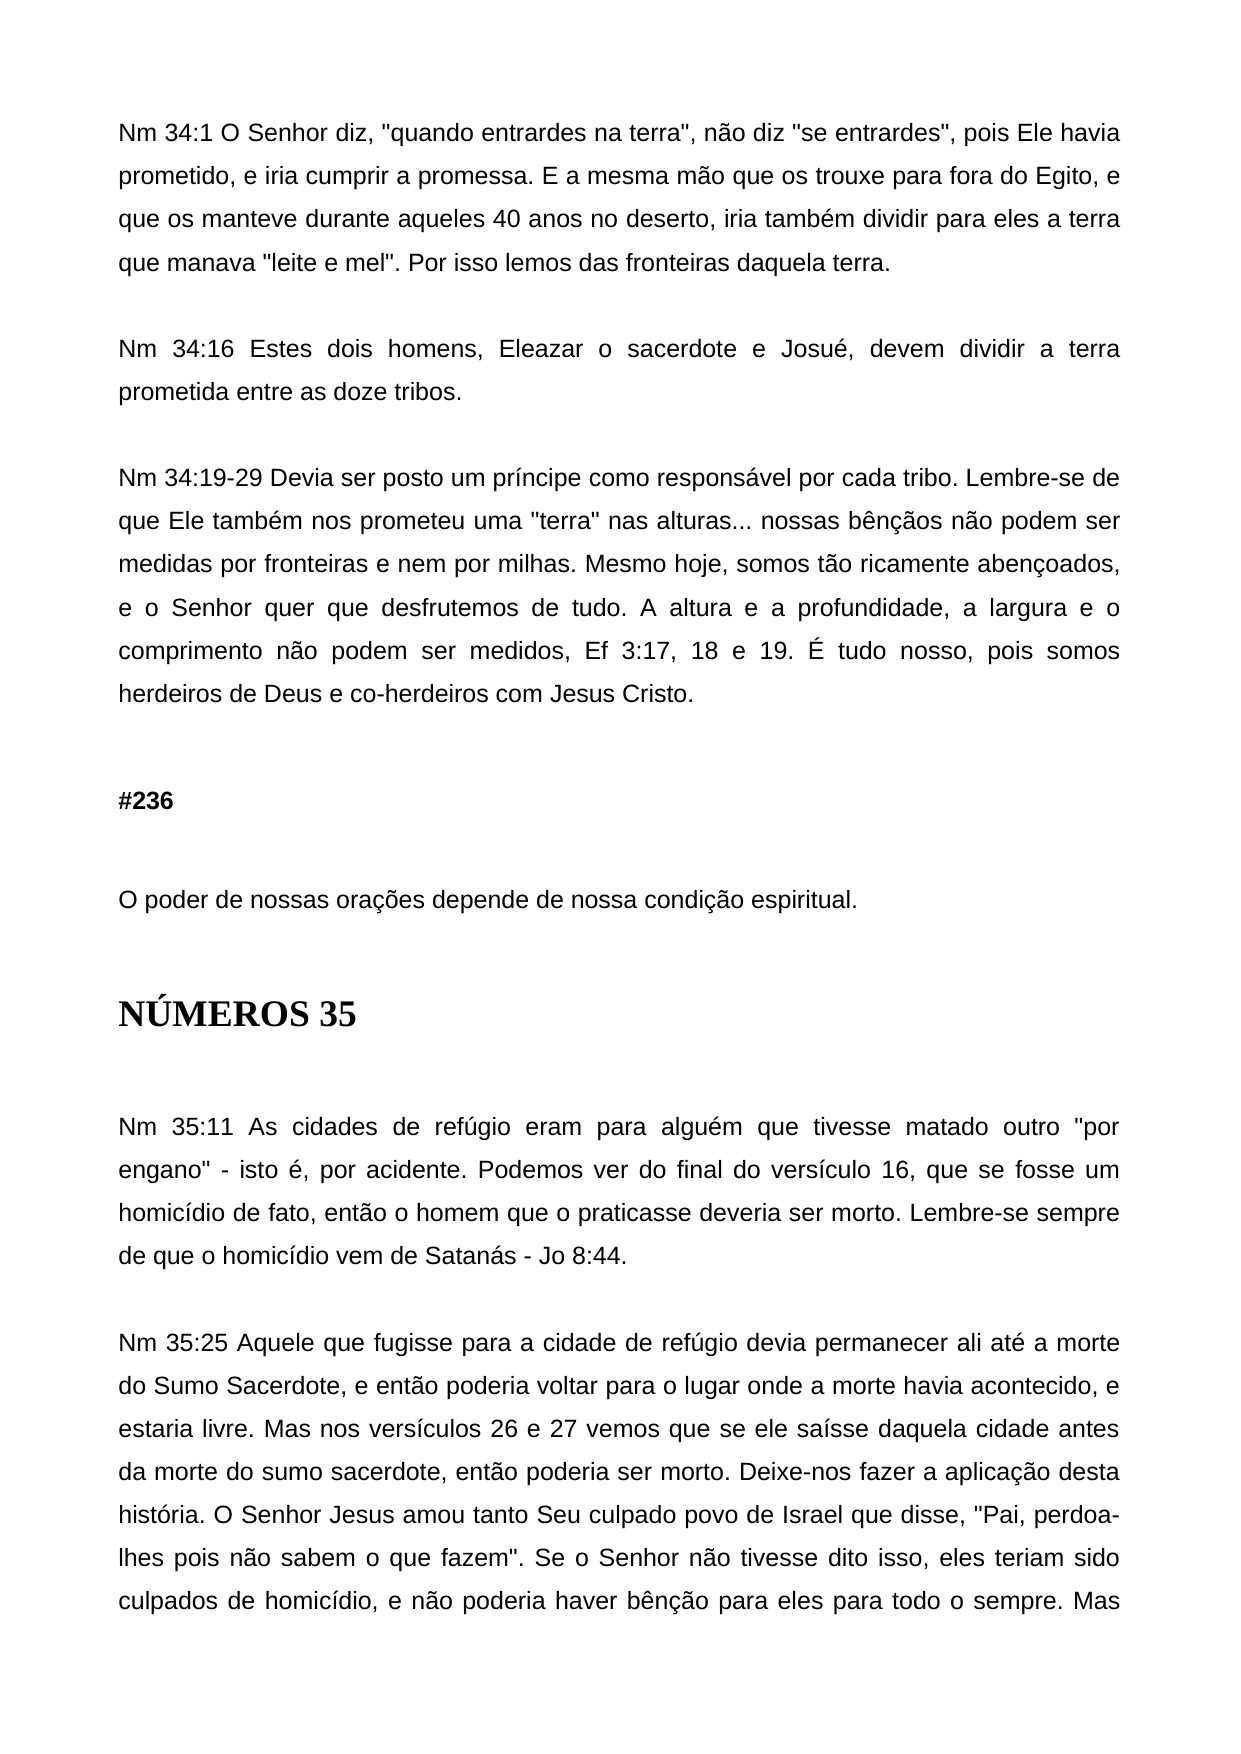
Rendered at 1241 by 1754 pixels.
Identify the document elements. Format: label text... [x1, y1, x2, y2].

text O poder de nossas orações depende de nossa condição espiritual. [118, 884, 1122, 913]
subtitle NÚMEROS 35 [118, 992, 1122, 1035]
text Nm 34:16 Estes dois homens, Eleazar o sacerdote e Josué, devem dividir a terra prometida entre as doze tribos. [118, 334, 1122, 406]
text Nm 34:1 O Senhor diz, "quando entrardes na terra", não diz "se entrardes", pois Ele havia prometido, e iria cumprir a promessa. E a mesma mão que os trouxe para fora do Egito, e que os manteve durante aqueles 40 anos no deserto, iria também dividir para eles a terra que manava "leite e mel". Por isso lemos das fronteiras daquela terra. [118, 118, 1122, 276]
text Nm 34:19-29 Devia ser posto um príncipe como responsável por cada tribo. Lembre-se de que Ele também nos prometeu uma "terra" nas alturas... nossas bênçãos não podem ser medidas por fronteiras e nem por milhas. Mesmo hoje, somos tão ricamente abençoados, e o Senhor quer que desfrutemos de tudo. A altura e a profundidade, a largura e o comprimento não podem ser medidos, Ef 3:17, 18 e 19. É tudo nosso, pois somos herdeiros de Deus e co-herdeiros com Jesus Cristo. [118, 463, 1122, 707]
subtitle #236 [118, 786, 1122, 814]
text Nm 35:25 Aquele que fugisse para a cidade de refúgio devia permanecer ali até a morte do Sumo Sacerdote, e então poderia voltar para o lugar onde a morte havia acontecido, e estaria livre. Mas nos versículos 26 e 27 vemos que se ele saísse daquela cidade antes da morte do sumo sacerdote, então poderia ser morto. Deixe-nos fazer a aplicação desta história. O Senhor Jesus amou tanto Seu culpado povo de Israel que disse, "Pai, perdoa-lhes pois não sabem o que fazem". Se o Senhor não tivesse dito isso, eles teriam sido culpados de homicídio, e não poderia haver bênção para eles para todo o sempre. Mas [118, 1328, 1122, 1615]
text Nm 35:11 As cidades de refúgio eram para alguém que tivesse matado outro "por engano" - isto é, por acidente. Podemos ver do final do versículo 16, que se fosse um homicídio de fato, então o homem que o praticasse deveria ser morto. Lembre-se sempre de que o homicídio vem de Satanás - Jo 8:44. [118, 1112, 1122, 1270]
